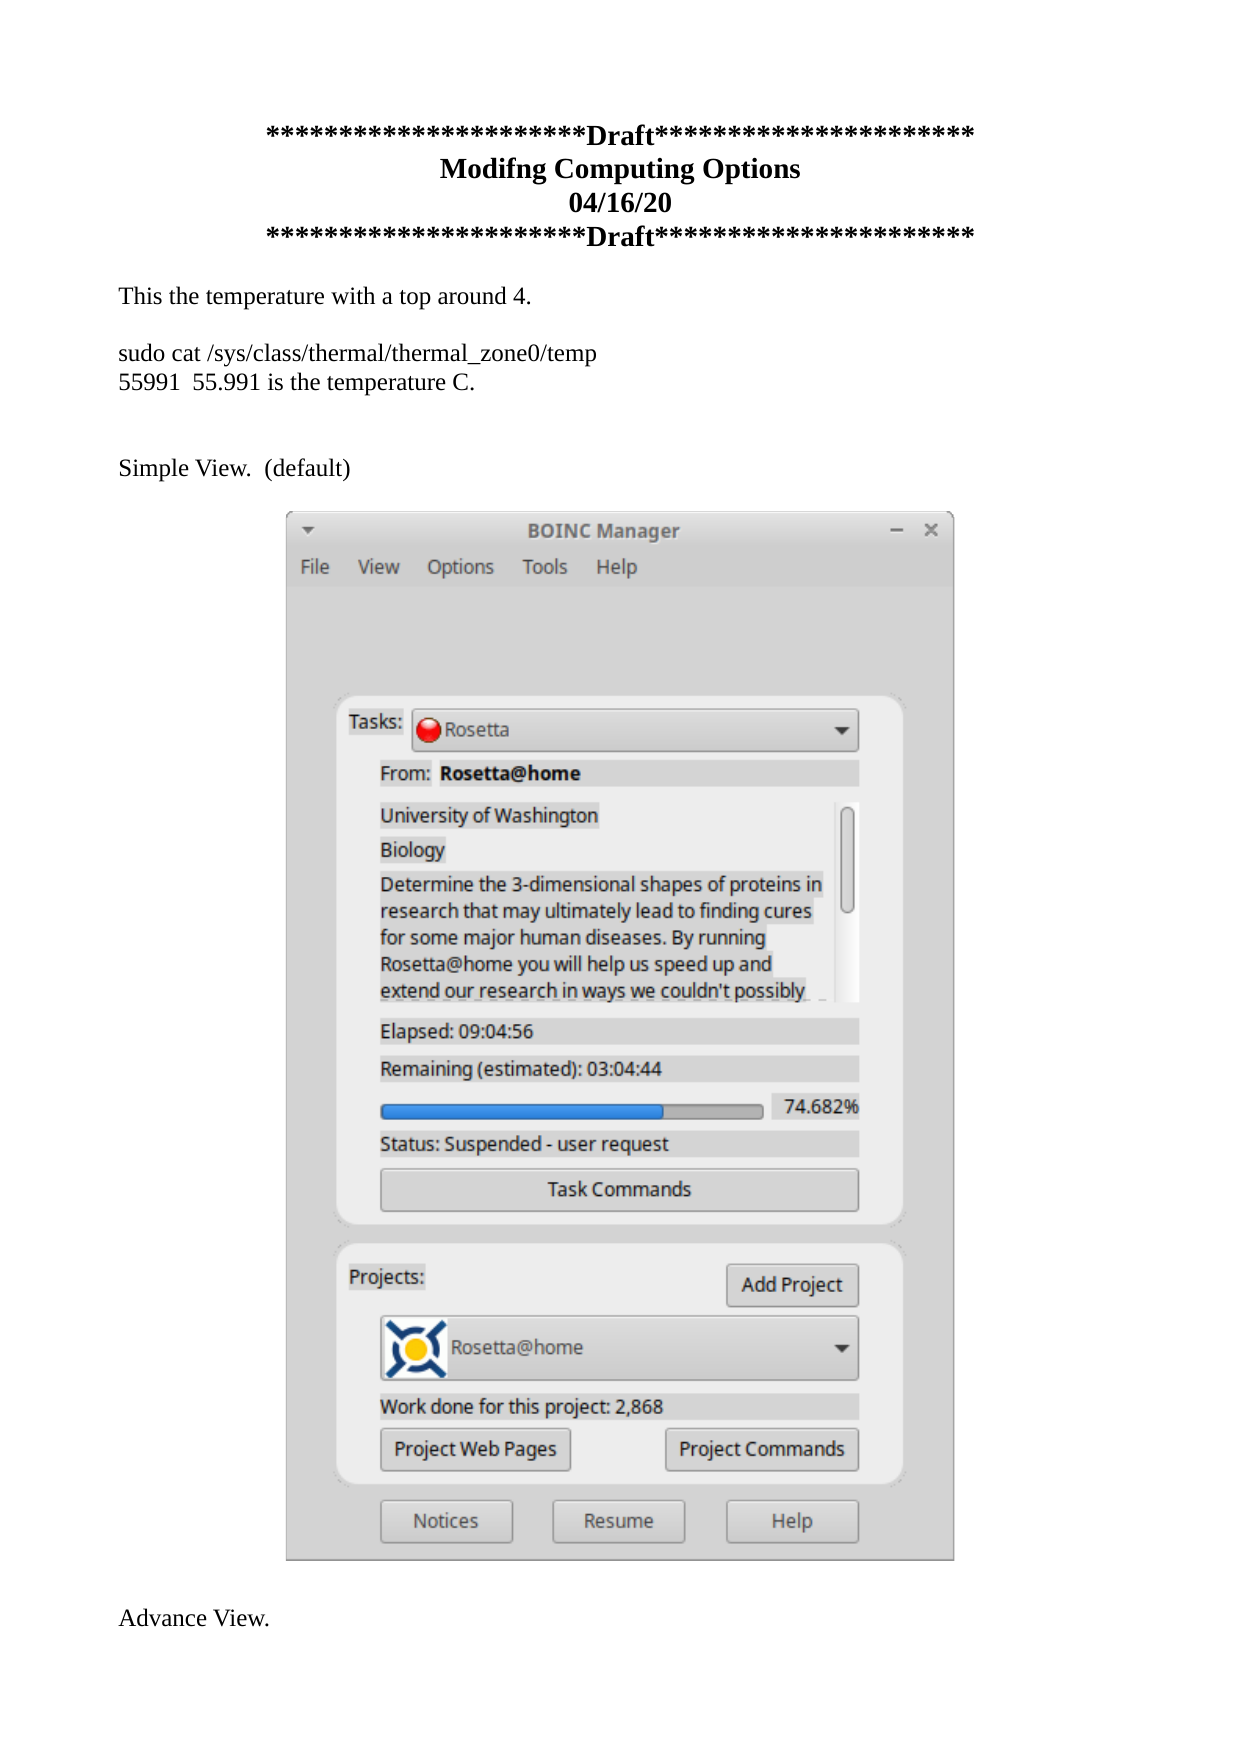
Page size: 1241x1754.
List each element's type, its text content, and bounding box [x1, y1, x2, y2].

text 55991 55.991 is the temperature C. [118, 367, 1122, 396]
text This the temperature with a top around 4. [118, 281, 1122, 310]
picture [285, 511, 955, 1561]
text Simple View. (default) [118, 453, 1122, 482]
text sudo cat /sys/class/thermal/thermal_zone0/temp [118, 338, 1122, 367]
text Advance View. [118, 1603, 1122, 1632]
text **********************Draft********************** [118, 219, 1122, 252]
text Modifng Computing Options [118, 152, 1122, 185]
text **********************Draft********************** [118, 118, 1122, 152]
text 04/16/20 [118, 185, 1122, 219]
